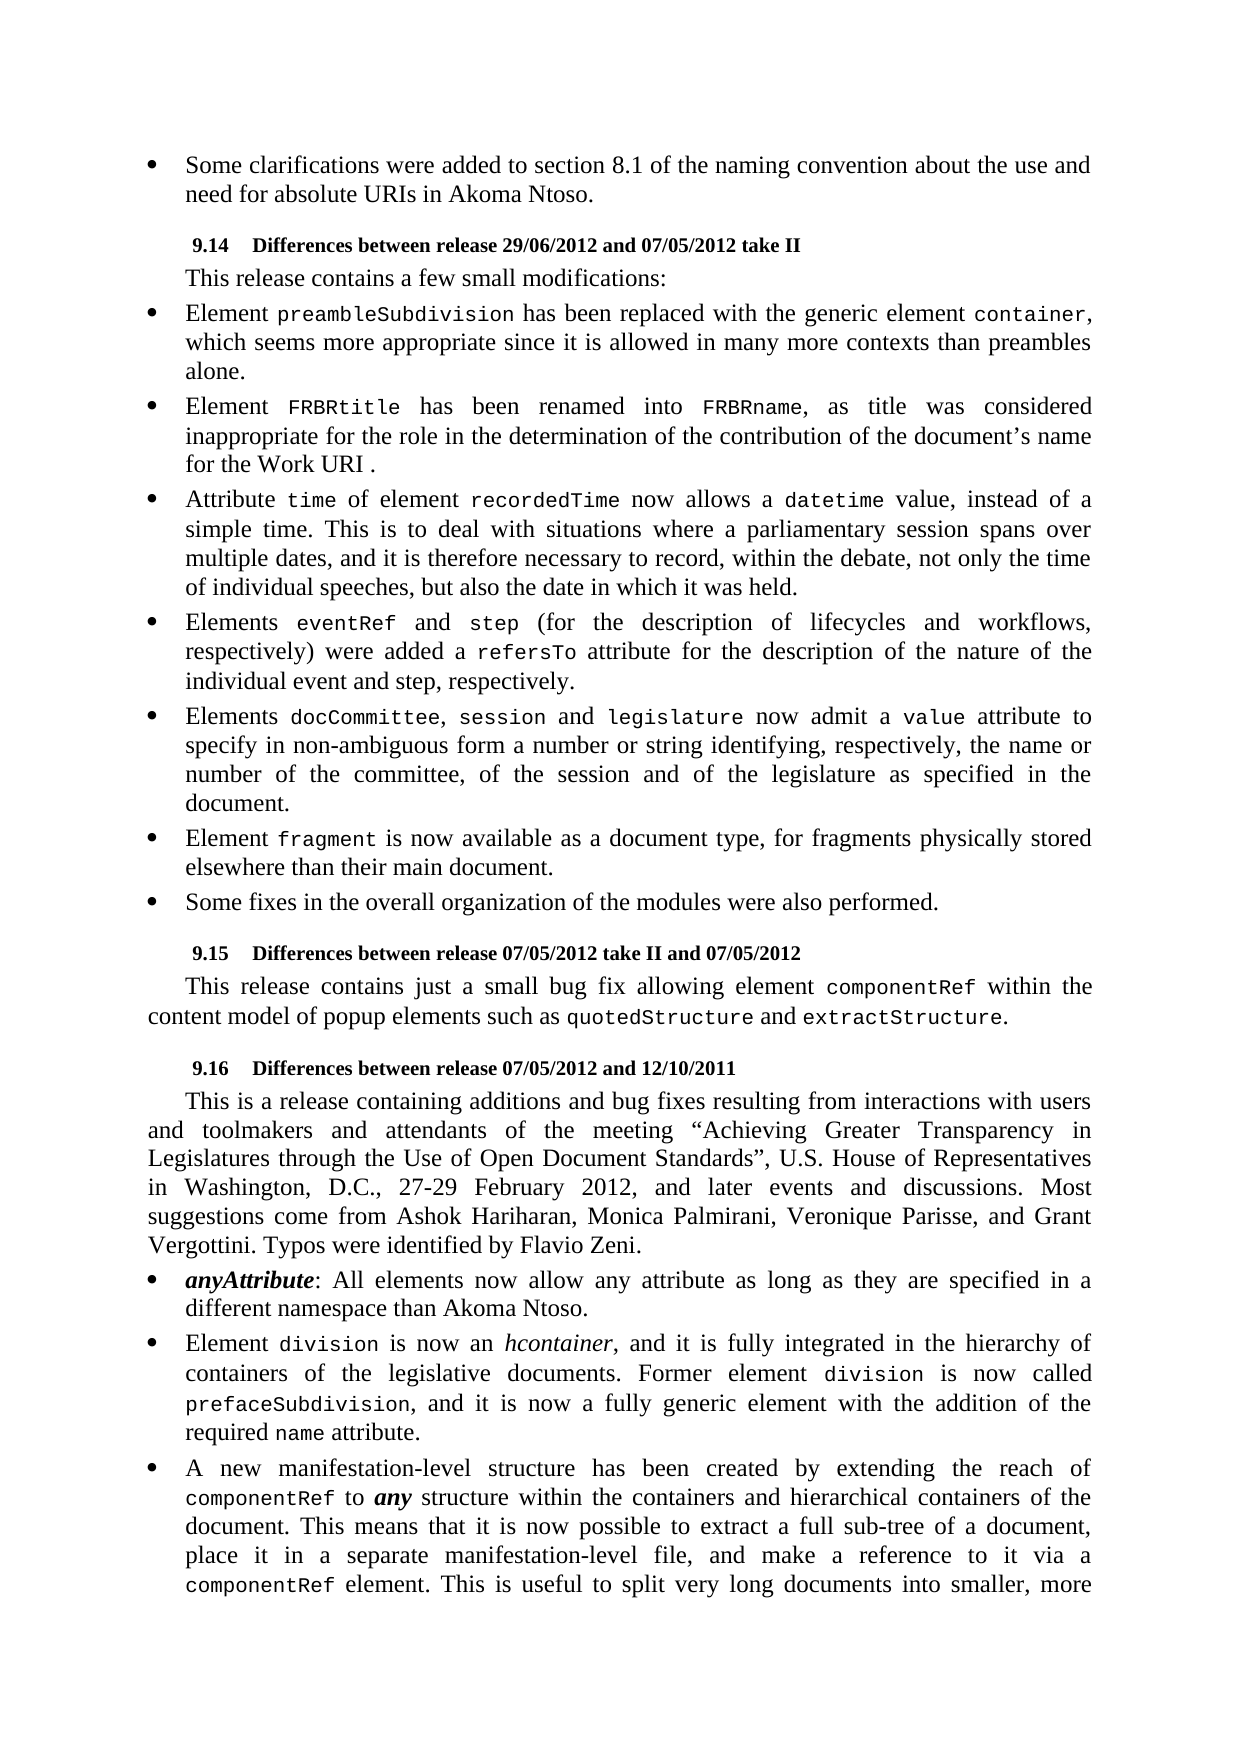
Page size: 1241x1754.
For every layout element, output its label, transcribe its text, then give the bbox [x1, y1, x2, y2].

list Some clarifications were added to section 8.1 of the naming convention about the use and need for absolute URIs in Akoma Ntoso. [148, 150, 1092, 207]
text This is a release containing additions and bug fixes resulting from interactions with users and toolmakers and attendants of the meeting “Achieving Greater Transparency in Legislatures through the Use of Open Document Standards”, U.S. House of Representatives in Washington, D.C., 27-29 February 2012, and later events and discussions. Most suggestions come from Ashok Hariharan, Monica Palmirani, Veronique Parisse, and Grant Vergottini. Typos were identified by Flavio Zeni. [148, 1086, 1092, 1258]
subtitle Differences between release 07/05/2012 and 12/10/2011 [192, 1056, 1092, 1080]
list anyAttribute: All elements now allow any attribute as long as they are specified in a different namespace than Akoma Ntoso. [148, 1265, 1092, 1322]
list Elements docCommittee, session and legislature now admit a value attribute to specify in non-ambiguous form a number or string identifying, respectively, the name or number of the committee, of the session and of the legislature as specified in the document. [148, 701, 1092, 817]
text This release contains just a small bug fix allowing element componentRef within the content model of popup elements such as quotedStructure and extractStructure. [148, 971, 1092, 1031]
text This release contains a few small modifications: [148, 263, 1092, 292]
subtitle Differences between release 07/05/2012 take II and 07/05/2012 [192, 941, 1092, 965]
list Element division is now an hcontainer, and it is fully integrated in the hierarchy of containers of the legislative documents. Former element division is now called prefaceSubdivision, and it is now a fully generic element with the addition of the required name attribute. [148, 1328, 1092, 1447]
list Element FRBRtitle has been renamed into FRBRname, as title was considered inappropriate for the role in the determination of the contribution of the document’s name for the Work URI . [148, 391, 1092, 478]
subtitle Differences between release 29/06/2012 and 07/05/2012 take II [192, 232, 1092, 257]
list Some fixes in the overall organization of the modules were also performed. [148, 887, 1092, 916]
list A new manifestation-level structure has been created by extending the reach of componentRef to any structure within the containers and hierarchical containers of the document. This means that it is now possible to extract a full sub-tree of a document, place it in a separate manifestation-level file, and make a reference to it via a componentRef element. This is useful to split very long documents into smaller, more [148, 1453, 1092, 1598]
list Element preambleSubdivision has been replaced with the generic element container, which seems more appropriate since it is allowed in many more contexts than preambles alone. [148, 298, 1092, 385]
list Element fragment is now available as a document type, for fragments physically stored elsewhere than their main document. [148, 823, 1092, 881]
list Elements eventRef and step (for the description of lifecycles and workflows, respectively) were added a refersTo attribute for the description of the nature of the individual event and step, respectively. [148, 607, 1092, 694]
list Attribute time of element recordedTime now allows a datetime value, instead of a simple time. This is to deal with situations where a parliamentary session spans over multiple dates, and it is therefore necessary to record, within the debate, not only the time of individual speeches, but also the date in which it was held. [148, 484, 1092, 600]
